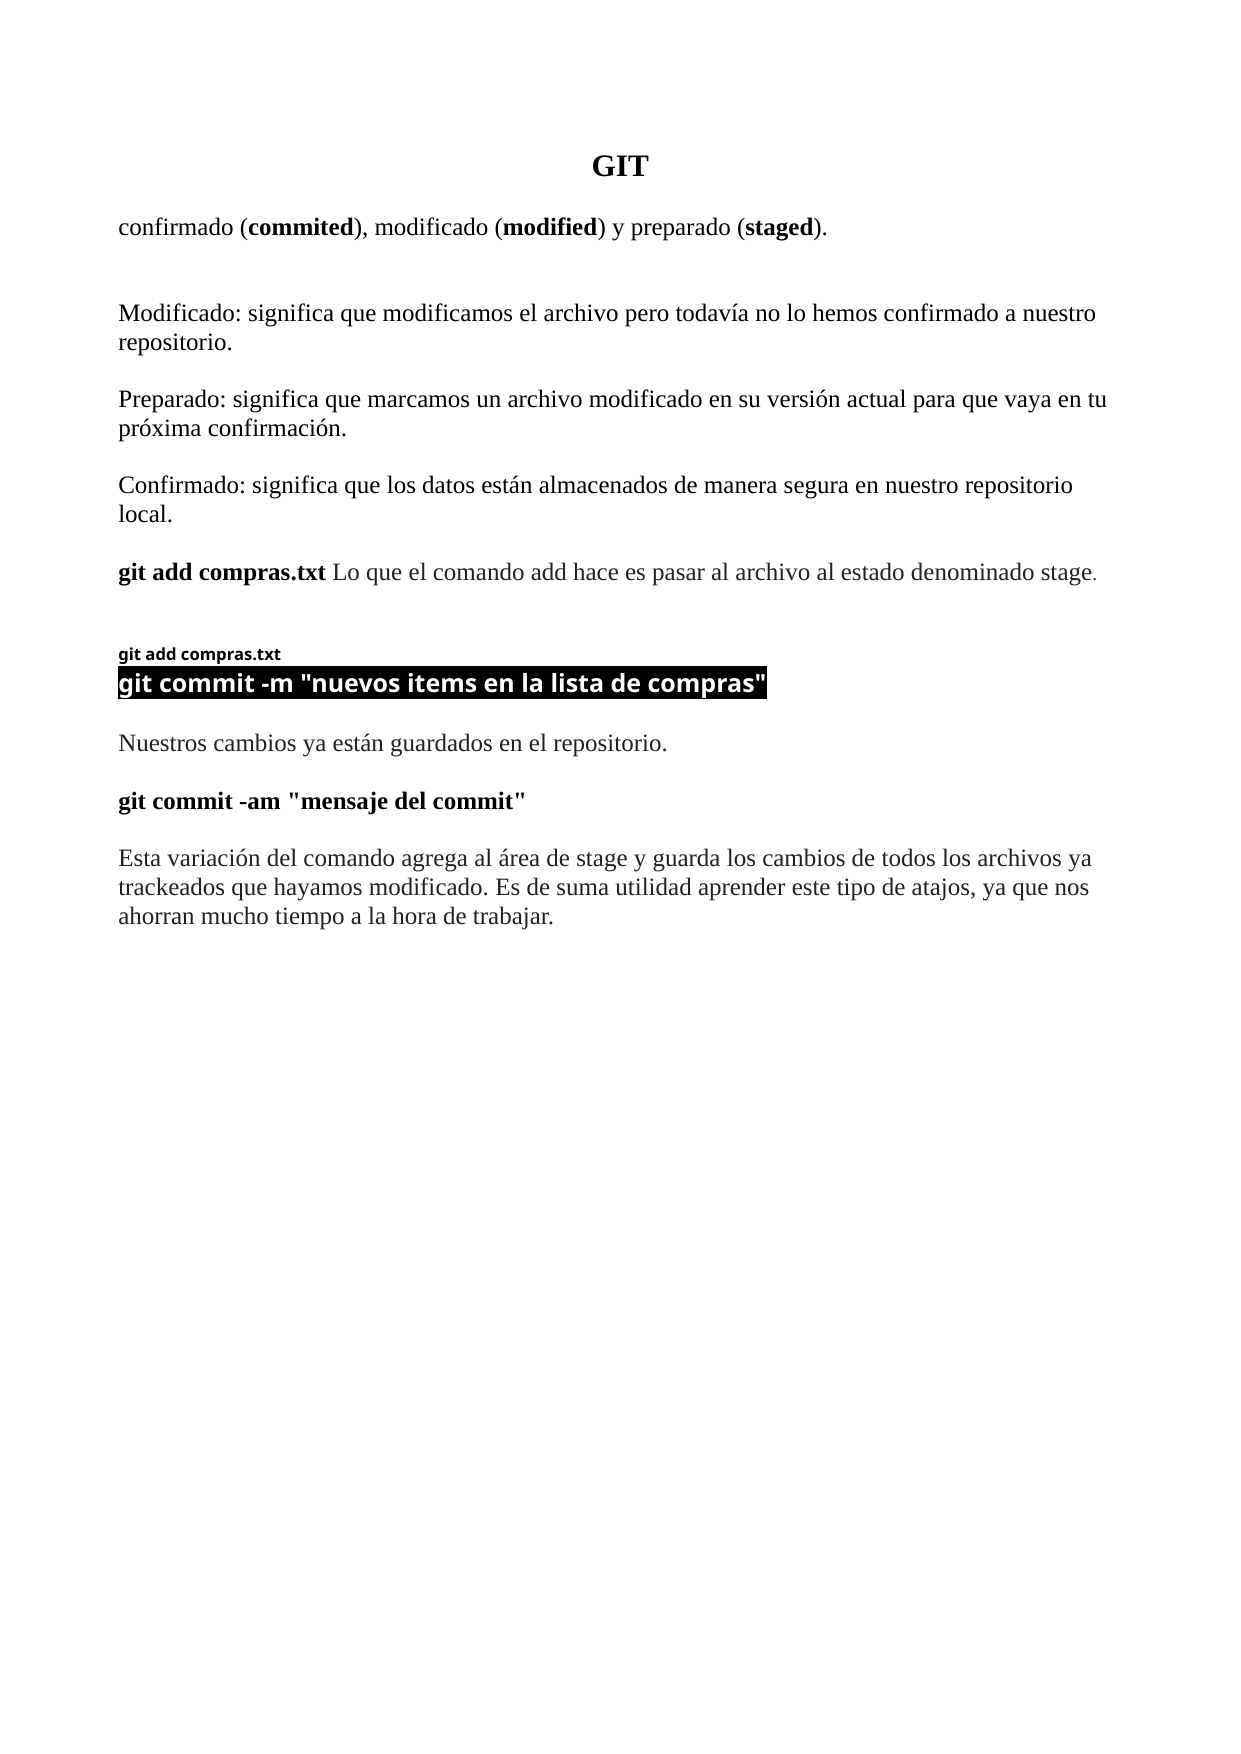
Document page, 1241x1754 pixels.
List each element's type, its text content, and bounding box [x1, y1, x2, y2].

text GIT [118, 147, 1122, 183]
text Preparado: significa que marcamos un archivo modificado en su versión actual para que vaya en tu próxima confirmación. [118, 384, 1122, 442]
text git add compras.txt git commit -m "nuevos items en la lista de compras" [118, 643, 1122, 699]
text Esta variación del comando agrega al área de stage y guarda los cambios de todos los archivos ya trackeados que hayamos modificado. Es de suma utilidad aprender este tipo de atajos, ya que nos ahorran mucho tiempo a la hora de trabajar. [118, 843, 1122, 929]
text Nuestros cambios ya están guardados en el repositorio. [118, 728, 1122, 757]
text git commit -am "mensaje del commit" [118, 786, 1122, 814]
text confirmado (commited), modificado (modified) y preparado (staged). [118, 212, 1122, 240]
text Confirmado: significa que los datos están almacenados de manera segura en nuestro repositorio local. [118, 470, 1122, 528]
text Modificado: significa que modificamos el archivo pero todavía no lo hemos confirmado a nuestro repositorio. [118, 298, 1122, 355]
text git add compras.txt Lo que el comando add hace es pasar al archivo al estado denominado stage. [118, 557, 1122, 585]
